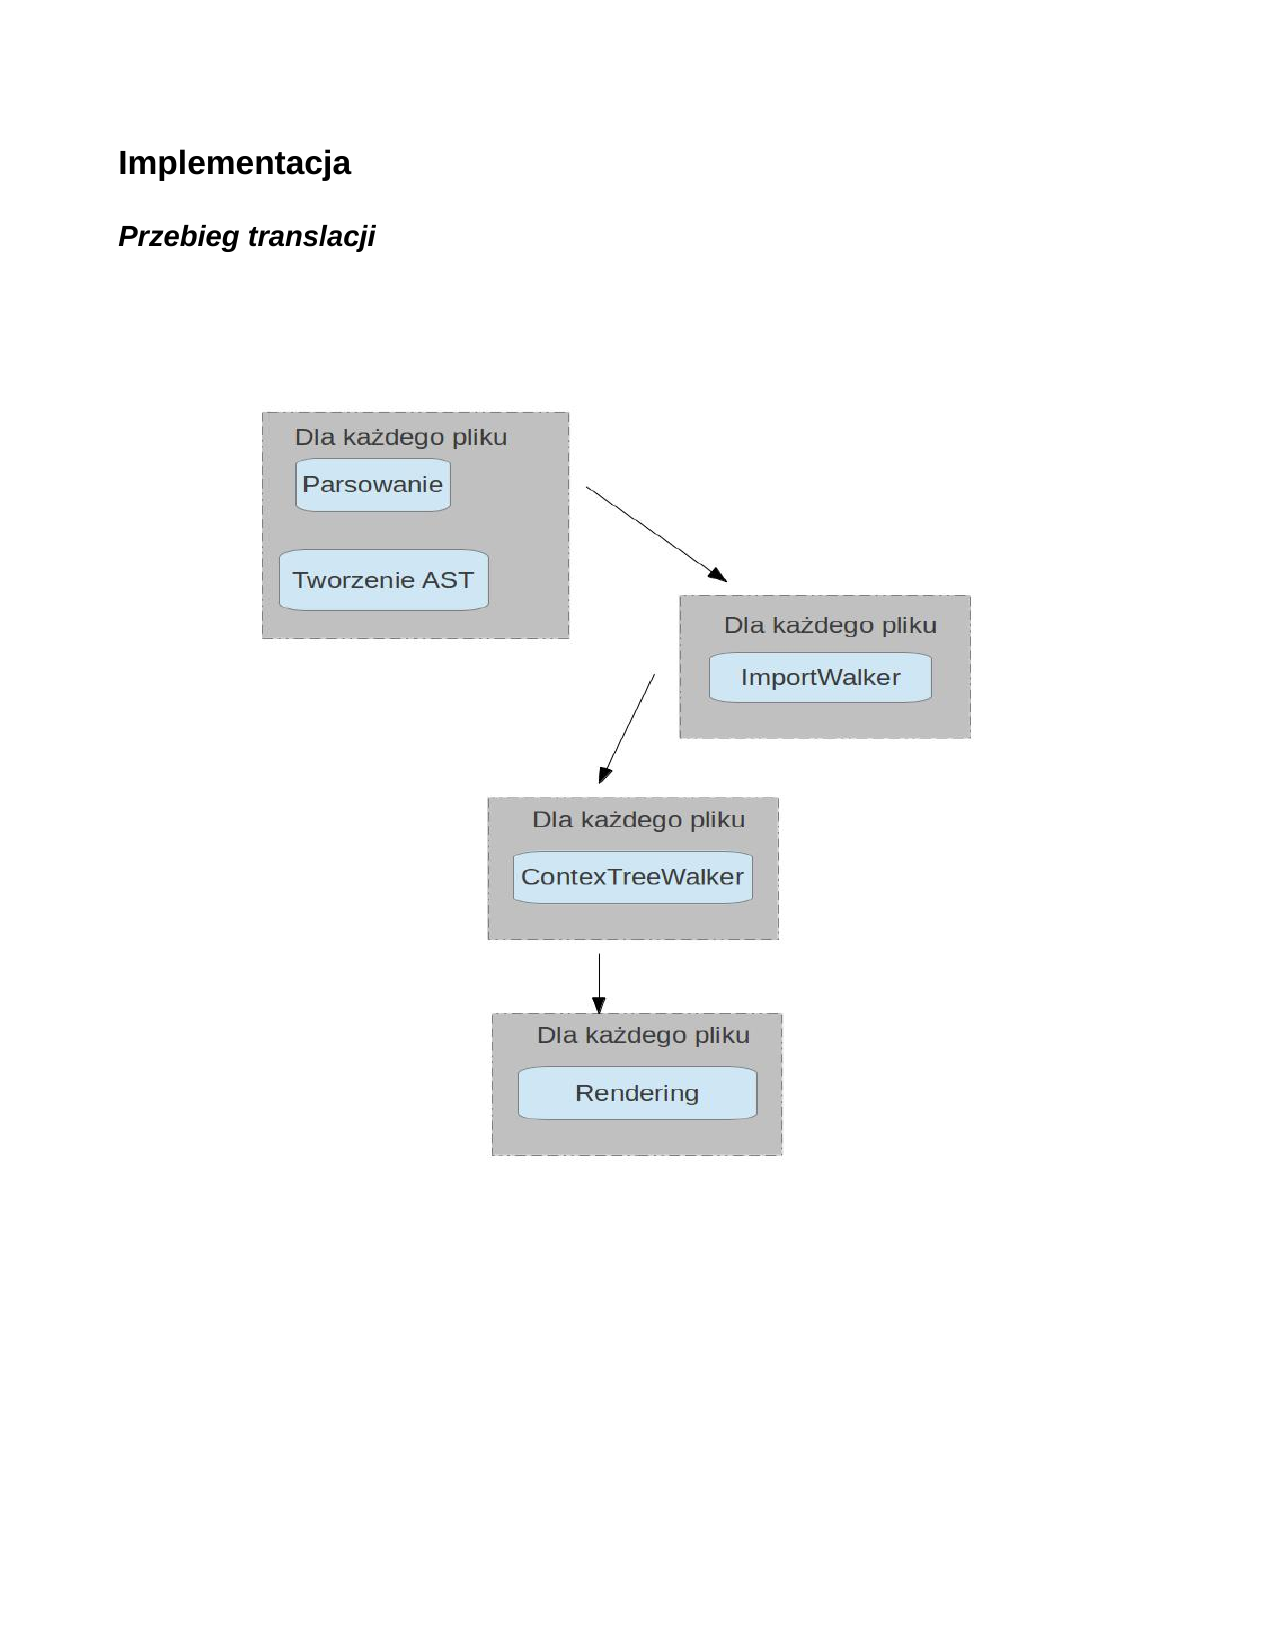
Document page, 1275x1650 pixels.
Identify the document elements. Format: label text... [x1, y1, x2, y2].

subtitle Implementacja [118, 143, 1157, 182]
subtitle Przebieg translacji [118, 219, 1157, 253]
picture [190, 330, 1085, 1381]
